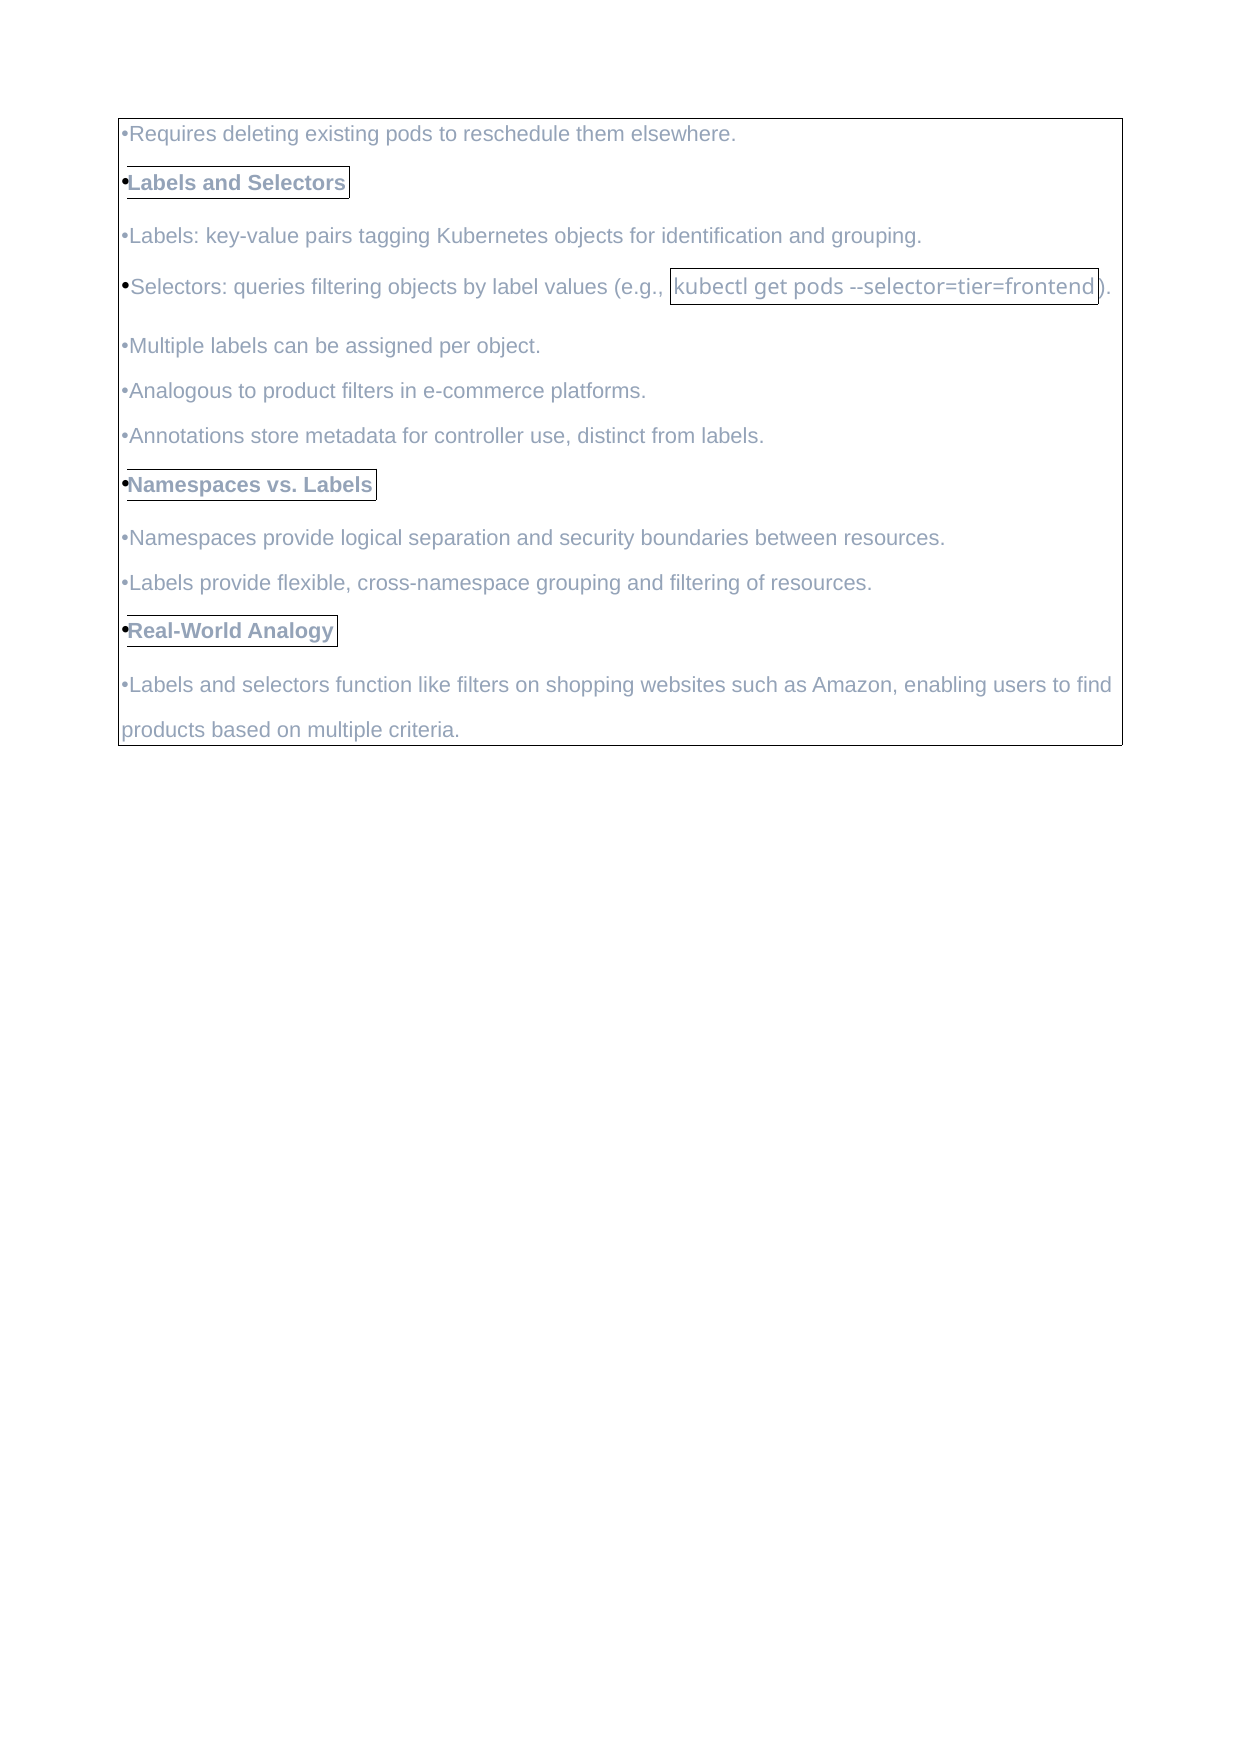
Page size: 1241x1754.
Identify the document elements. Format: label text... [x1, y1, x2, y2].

list Annotations store metadata for controller use, distinct from labels. [119, 420, 1122, 448]
list Analogous to product filters in e-commerce platforms. [119, 375, 1122, 403]
list Labels: key-value pairs tagging Kubernetes objects for identification and grouping. [119, 220, 1122, 248]
list Real-World Analogy [119, 612, 1122, 647]
list Namespaces vs. Labels [119, 465, 1122, 500]
list Selectors: queries filtering objects by label values (e.g., kubectl get pods --selector=tier=frontend). [119, 265, 1122, 304]
list Multiple labels can be assigned per object. [119, 329, 1122, 358]
list Namespaces provide logical separation and security boundaries between resources. [119, 522, 1122, 550]
list Labels and selectors function like filters on shopping websites such as Amazon, enabling users to find products based on multiple criteria. [119, 668, 1122, 745]
list Requires deleting existing pods to reschedule them elsewhere. [119, 119, 1122, 146]
list Labels and Selectors [119, 163, 1122, 198]
list Labels provide flexible, cross-namespace grouping and filtering of resources. [119, 567, 1122, 595]
